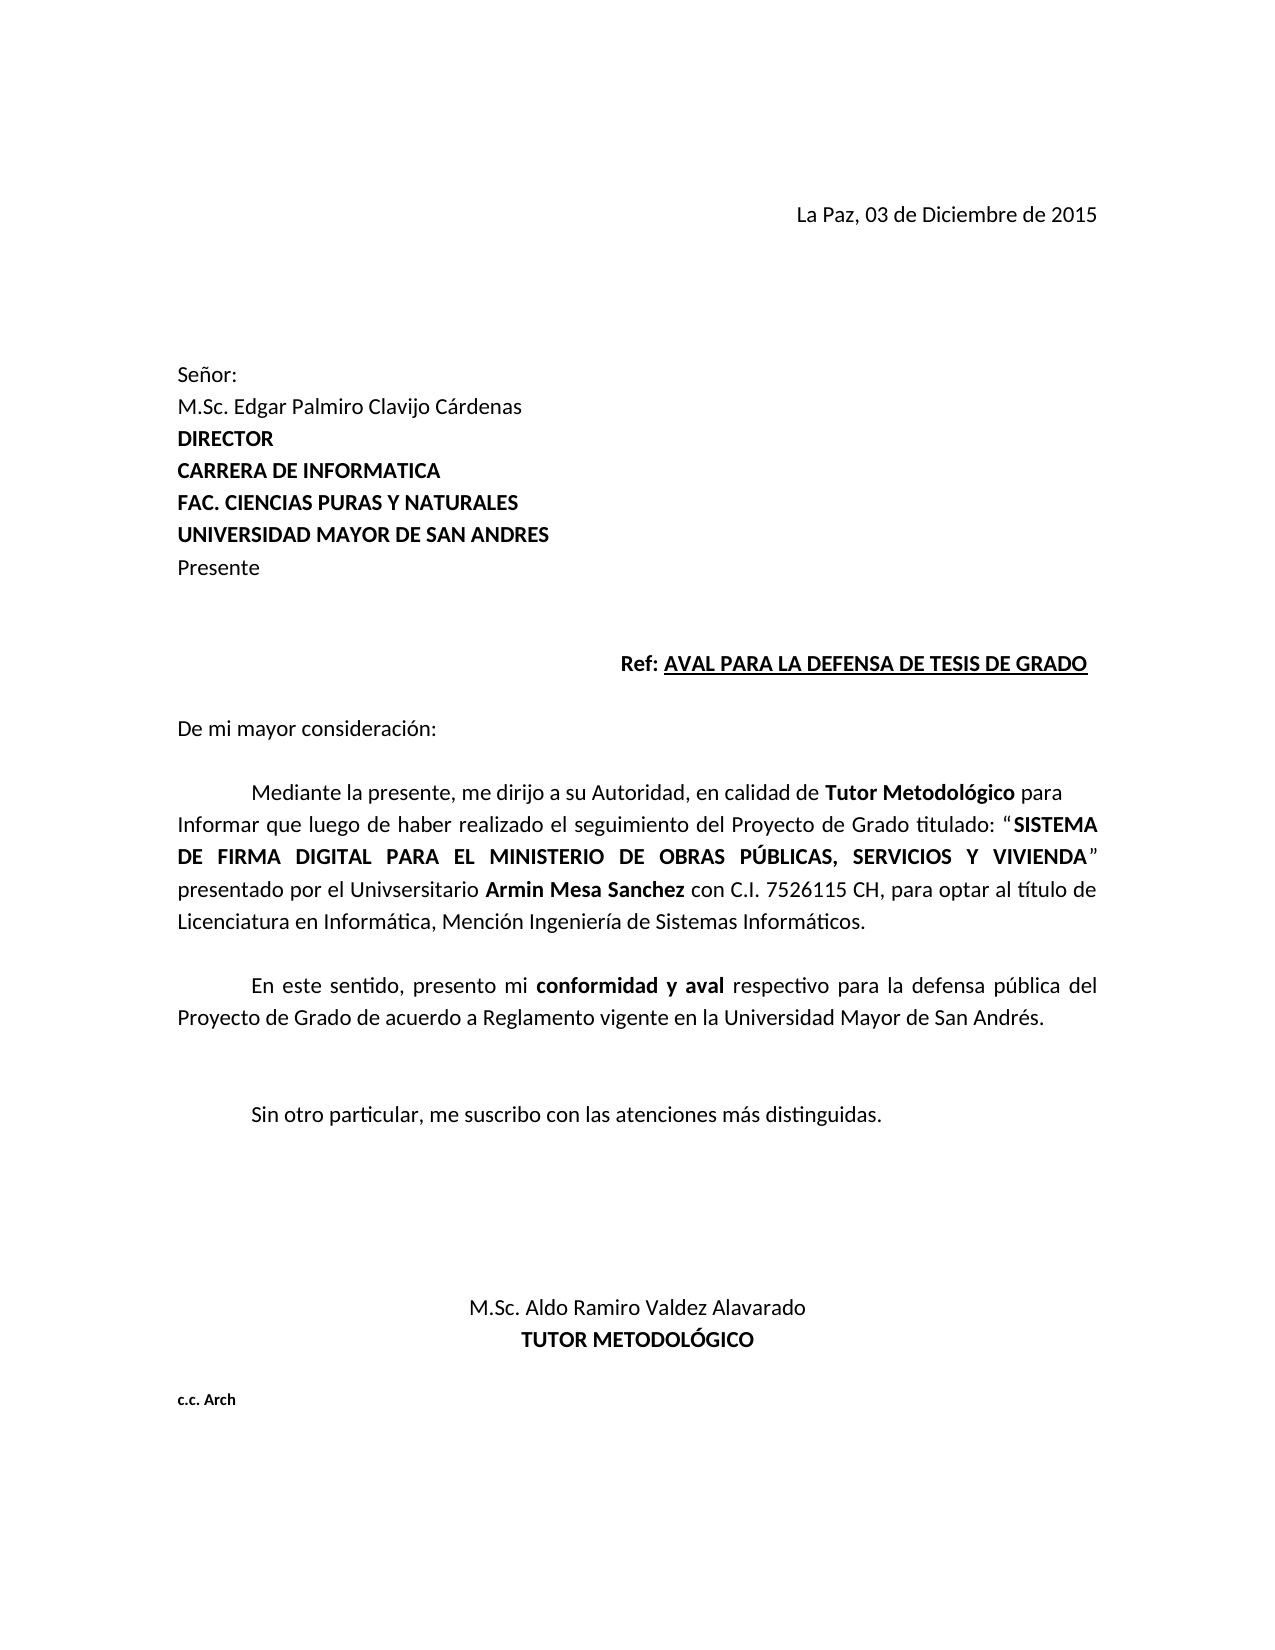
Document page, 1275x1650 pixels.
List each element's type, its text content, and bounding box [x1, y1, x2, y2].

text Informar que luego de haber realizado el seguimiento del Proyecto de Grado titulado: “SISTEMA DE FIRMA DIGITAL PARA EL MINISTERIO DE OBRAS PÚBLICAS, SERVICIOS Y VIVIENDA” presentado por el Univsersitario Armin Mesa Sanchez con C.I. 7526115 CH, para optar al título de Licenciatura en Informática, Mención Ingeniería de Sistemas Informáticos. [177, 810, 1098, 935]
text Mediante la presente, me dirijo a su Autoridad, en calidad de Tutor Metodológico para [177, 778, 1098, 806]
text Presente [177, 553, 1098, 581]
text La Paz, 03 de Diciembre de 2015 [177, 201, 1098, 229]
text Sin otro particular, me suscribo con las atenciones más distinguidas. [177, 1100, 1098, 1128]
text CARRERA DE INFORMATICA [177, 456, 1098, 484]
text De mi mayor consideración: [177, 714, 1098, 742]
text M.Sc. Edgar Palmiro Clavijo Cárdenas [177, 392, 1098, 420]
text DIRECTOR [177, 424, 1098, 452]
text FAC. CIENCIAS PURAS Y NATURALES [177, 488, 1098, 516]
text Señor: [177, 360, 1098, 388]
text Ref: AVAL PARA LA DEFENSA DE TESIS DE GRADO [177, 649, 1098, 677]
text M.Sc. Aldo Ramiro Valdez Alavarado [177, 1293, 1098, 1321]
text TUTOR METODOLÓGICO [177, 1325, 1098, 1353]
text UNIVERSIDAD MAYOR DE SAN ANDRES [177, 521, 1098, 549]
text c.c. Arch [177, 1390, 1098, 1410]
text En este sentido, presento mi conformidad y aval respectivo para la defensa pública del Proyecto de Grado de acuerdo a Reglamento vigente en la Universidad Mayor de San Andrés. [177, 971, 1098, 1031]
